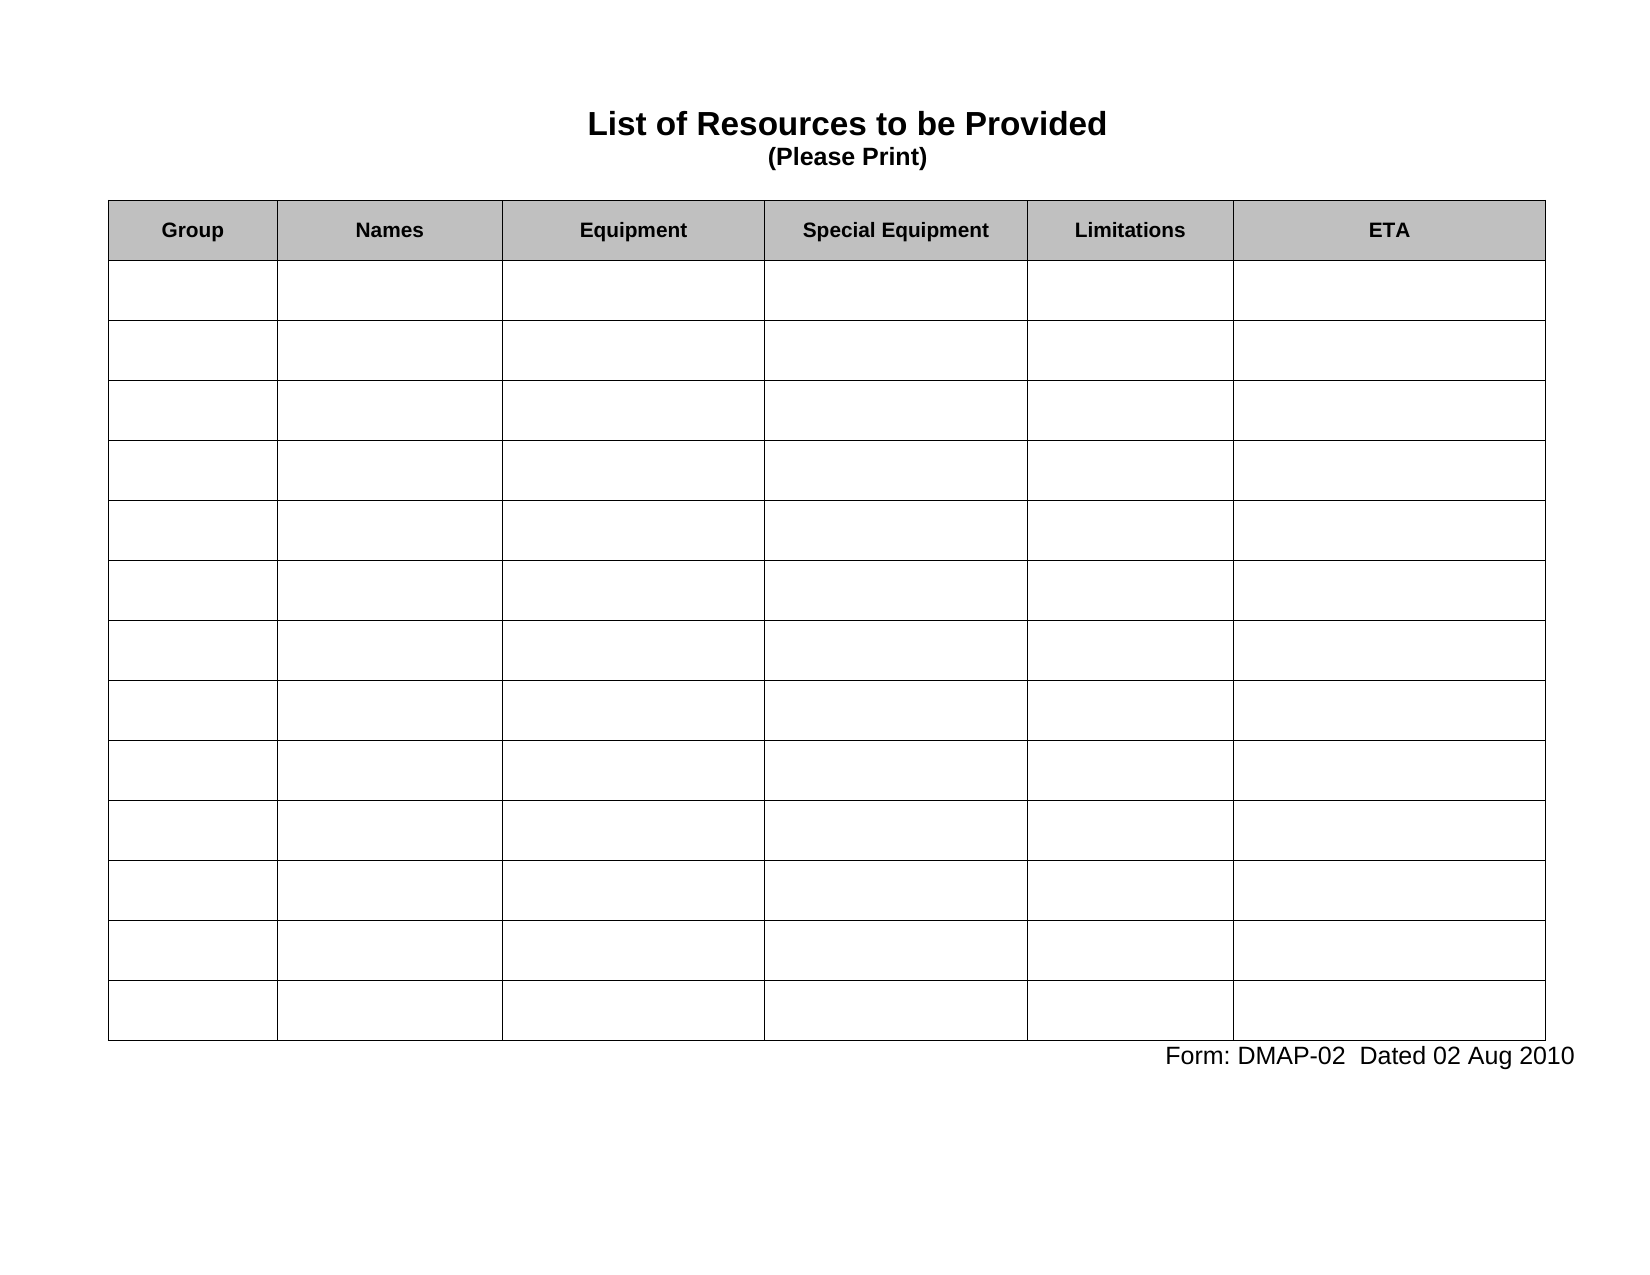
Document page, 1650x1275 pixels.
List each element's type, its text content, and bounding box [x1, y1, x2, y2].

table_cell [1028, 561, 1233, 620]
table_cell [1234, 381, 1545, 440]
table_cell [765, 381, 1027, 440]
table_cell [765, 981, 1027, 1040]
table_cell [109, 981, 277, 1040]
table_cell [109, 921, 277, 980]
table_cell [278, 261, 502, 320]
table_cell [503, 501, 764, 560]
text (Please Print) [120, 142, 1575, 171]
table_cell [109, 621, 277, 680]
table_cell [765, 921, 1027, 980]
table_header ETA [1234, 201, 1545, 260]
table_cell [278, 981, 502, 1040]
text List of Resources to be Provided [120, 104, 1575, 142]
table_cell [1028, 321, 1233, 380]
table_cell [1234, 261, 1545, 320]
table_header Equipment [503, 201, 764, 260]
table_cell [109, 381, 277, 440]
table_header Limitations [1028, 201, 1233, 260]
table_cell [278, 381, 502, 440]
table_cell [765, 261, 1027, 320]
table_cell [503, 681, 764, 740]
table_cell [1234, 321, 1545, 380]
table_cell [278, 501, 502, 560]
table_cell [765, 801, 1027, 860]
text Form: DMAP-02 Dated 02 Aug 2010 [120, 1041, 1575, 1069]
table_cell [503, 621, 764, 680]
table_cell [1234, 501, 1545, 560]
table_cell [278, 681, 502, 740]
table_cell [1028, 261, 1233, 320]
table_cell [1028, 921, 1233, 980]
table_cell [278, 441, 502, 500]
table_cell [1234, 741, 1545, 800]
table_cell [503, 321, 764, 380]
table_cell [1028, 801, 1233, 860]
table_cell [765, 681, 1027, 740]
table_cell [503, 561, 764, 620]
table_header Group [109, 201, 277, 260]
table_cell [1028, 861, 1233, 920]
table_cell [109, 561, 277, 620]
table_cell [503, 801, 764, 860]
table_cell [503, 981, 764, 1040]
table_cell [1028, 621, 1233, 680]
table_cell [278, 921, 502, 980]
table_cell [765, 621, 1027, 680]
table_cell [1234, 921, 1545, 980]
table_cell [278, 561, 502, 620]
table_cell [278, 861, 502, 920]
table_cell [1028, 381, 1233, 440]
table_cell [503, 441, 764, 500]
table_cell [1234, 981, 1545, 1040]
table_cell [1234, 621, 1545, 680]
table_cell [278, 621, 502, 680]
table_cell [765, 741, 1027, 800]
table_cell [278, 741, 502, 800]
table_header Special Equipment [765, 201, 1027, 260]
table_cell [503, 261, 764, 320]
table_cell [109, 801, 277, 860]
table_cell [765, 501, 1027, 560]
table_cell [109, 501, 277, 560]
table_cell [1234, 441, 1545, 500]
table_cell [278, 321, 502, 380]
table_cell [765, 441, 1027, 500]
table_cell [1234, 681, 1545, 740]
table_cell [109, 861, 277, 920]
table_cell [765, 861, 1027, 920]
table_cell [109, 441, 277, 500]
table_cell [1028, 681, 1233, 740]
table_cell [109, 741, 277, 800]
table_cell [109, 681, 277, 740]
table_cell [765, 321, 1027, 380]
table_cell [1234, 861, 1545, 920]
table_cell [503, 381, 764, 440]
table_cell [1028, 441, 1233, 500]
table_header Names [278, 201, 502, 260]
table_cell [503, 741, 764, 800]
table_cell [1028, 501, 1233, 560]
table_cell [1028, 981, 1233, 1040]
table_cell [765, 561, 1027, 620]
table_cell [109, 321, 277, 380]
table_cell [503, 921, 764, 980]
table_cell [1234, 801, 1545, 860]
table_cell [1028, 741, 1233, 800]
table_cell [278, 801, 502, 860]
table_cell [503, 861, 764, 920]
table_cell [1234, 561, 1545, 620]
table_cell [109, 261, 277, 320]
